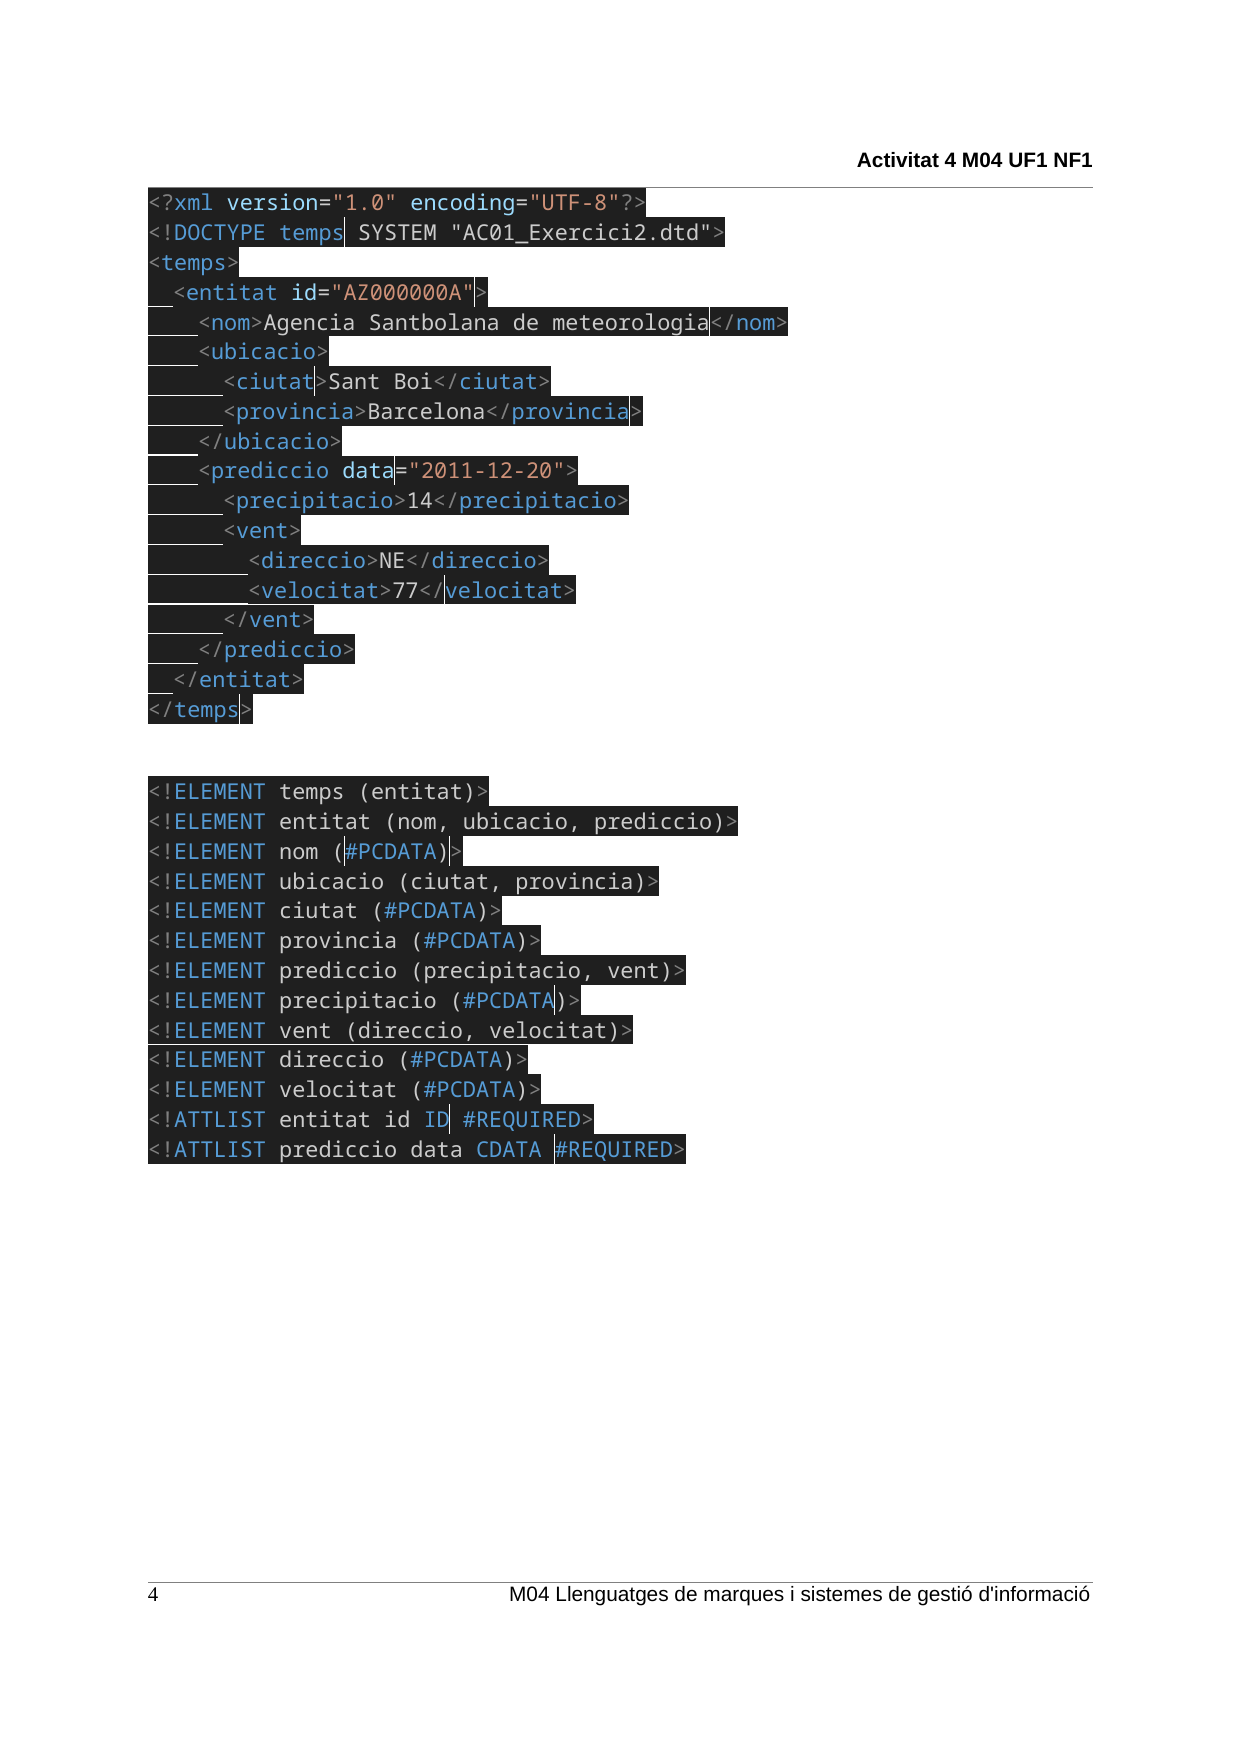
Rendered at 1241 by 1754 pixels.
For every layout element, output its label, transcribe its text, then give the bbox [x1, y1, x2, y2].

text <provincia>Barcelona</provincia> [148, 396, 1093, 426]
text <ubicacio> [148, 336, 1093, 366]
text </temps> [148, 694, 1093, 724]
text <prediccio data="2011-12-20"> [148, 456, 1093, 485]
text <precipitacio>14</precipitacio> [148, 485, 1093, 515]
text <!ATTLIST entitat id ID #REQUIRED> [148, 1104, 1093, 1134]
text <temps> [148, 247, 1093, 277]
text <!ELEMENT temps (entitat)> [148, 776, 1093, 806]
text <!ELEMENT entitat (nom, ubicacio, prediccio)> [148, 806, 1093, 836]
text <!ELEMENT vent (direccio, velocitat)> [148, 1015, 1093, 1044]
text <!ELEMENT velocitat (#PCDATA)> [148, 1074, 1093, 1104]
text </entitat> [148, 664, 1093, 694]
text <nom>Agencia Santbolana de meteorologia</nom> [148, 307, 1093, 336]
text <!ELEMENT nom (#PCDATA)> [148, 836, 1093, 866]
text <velocitat>77</velocitat> [148, 575, 1093, 604]
text <!ATTLIST prediccio data CDATA #REQUIRED> [148, 1134, 1093, 1164]
text <direccio>NE</direccio> [148, 545, 1093, 575]
text </vent> [148, 604, 1093, 634]
text <vent> [148, 515, 1093, 545]
text <!ELEMENT direccio (#PCDATA)> [148, 1044, 1093, 1074]
text <!ELEMENT ubicacio (ciutat, provincia)> [148, 866, 1093, 896]
text </ubicacio> [148, 426, 1093, 456]
text <!DOCTYPE temps SYSTEM "AC01_Exercici2.dtd"> [148, 217, 1093, 247]
text <?xml version="1.0" encoding="UTF-8"?> [148, 188, 1093, 217]
text <entitat id="AZ000000A"> [148, 277, 1093, 307]
text <!ELEMENT precipitacio (#PCDATA)> [148, 985, 1093, 1015]
text <!ELEMENT ciutat (#PCDATA)> [148, 896, 1093, 925]
text </prediccio> [148, 634, 1093, 664]
text <!ELEMENT prediccio (precipitacio, vent)> [148, 955, 1093, 985]
text <ciutat>Sant Boi</ciutat> [148, 366, 1093, 396]
text <!ELEMENT provincia (#PCDATA)> [148, 925, 1093, 955]
